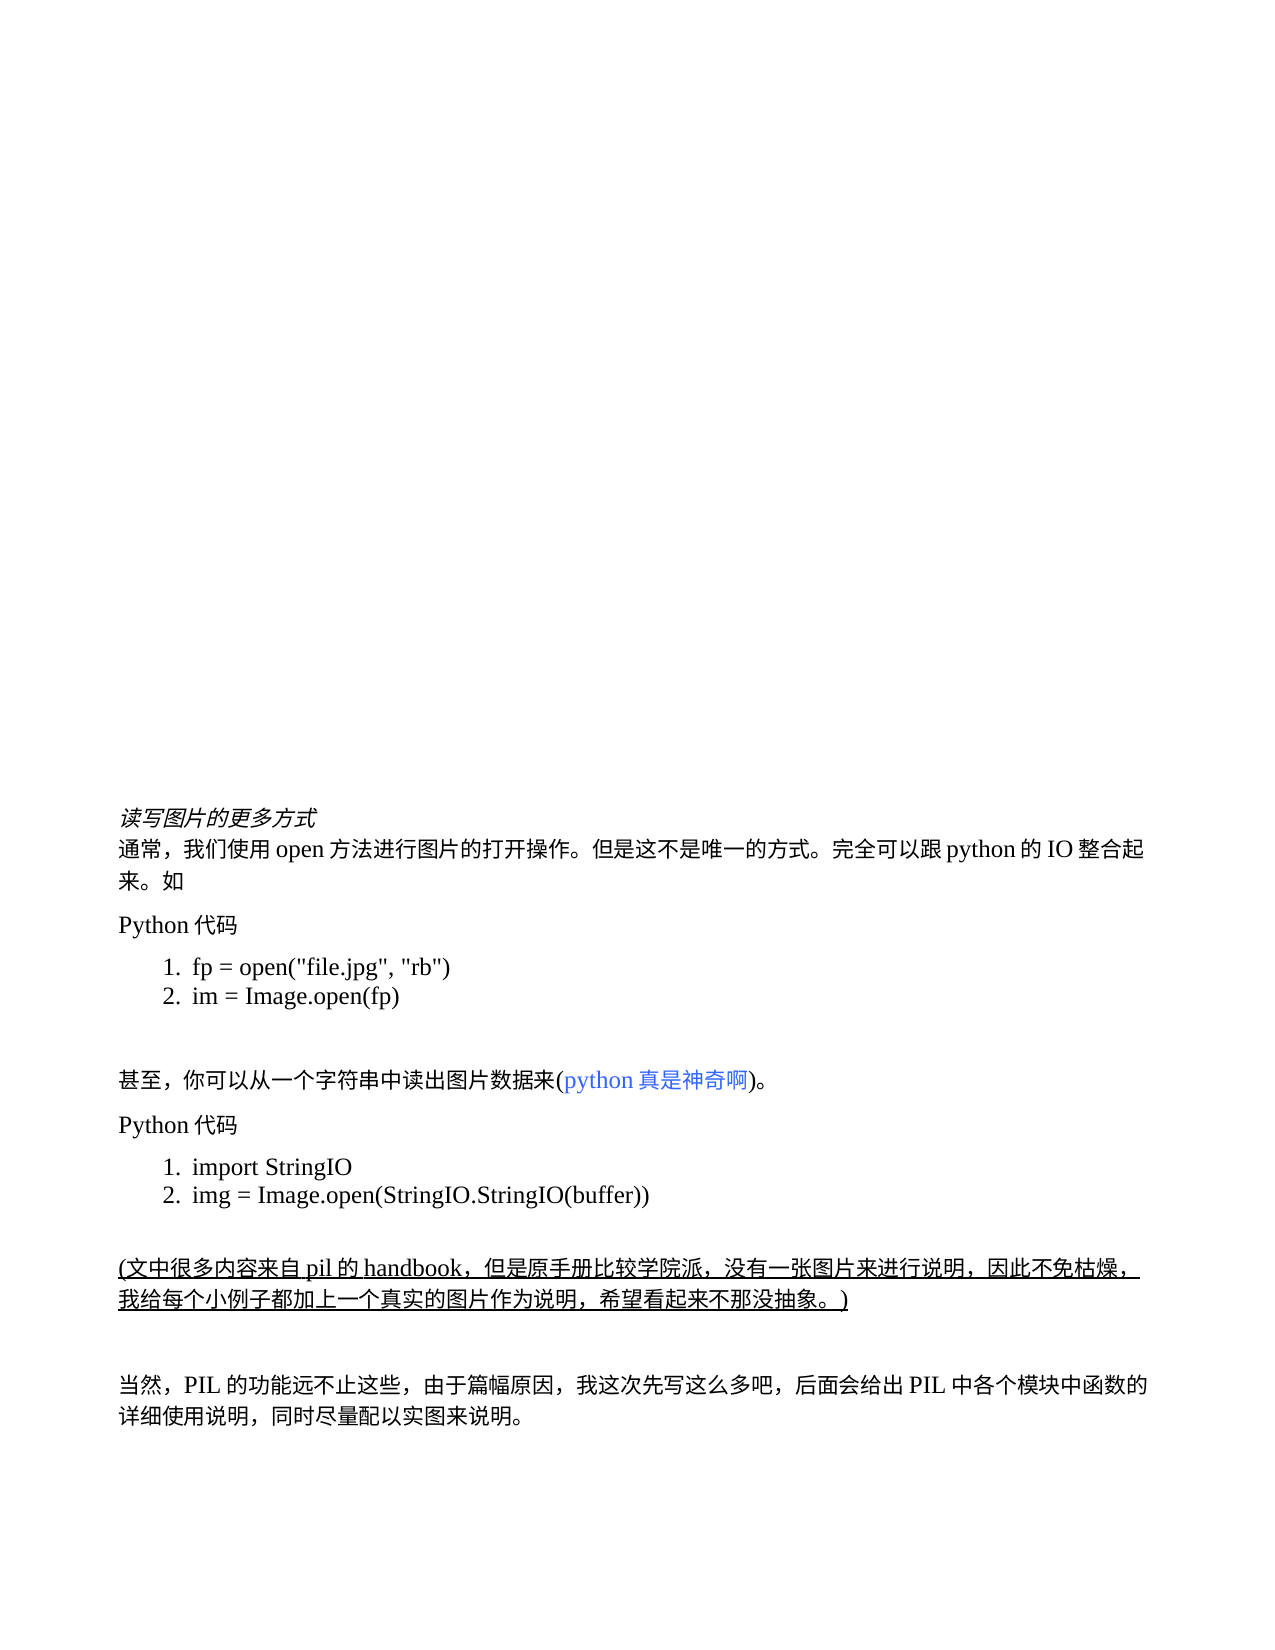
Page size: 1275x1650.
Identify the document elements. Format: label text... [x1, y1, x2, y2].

text Python代码 [118, 1108, 1157, 1139]
text 甚至，你可以从一个字符串中读出图片数据来(python真是神奇啊)。 [118, 1063, 1157, 1095]
text Python代码 [118, 908, 1157, 940]
text (文中很多内容来自pil的handbook，但是原手册比较学院派，没有一张图片来进行说明，因此不免枯燥，我给每个小例子都加上一个真实的图片作为说明，希望看起来不那没抽象。) [118, 1222, 1158, 1314]
list im = Image.open(fp) [162, 981, 1157, 1010]
list fp = open("file.jpg", "rb") [162, 952, 1157, 981]
text 当然，PIL的功能远不止这些，由于篇幅原因，我这次先写这么多吧，后面会给出PIL中各个模块中函数的详细使用说明，同时尽量配以实图来说明。 [118, 1368, 1157, 1431]
list img = Image.open(StringIO.StringIO(buffer)) [162, 1181, 1157, 1209]
list import StringIO [162, 1152, 1157, 1181]
text 读写图片的更多方式 通常，我们使用open方法进行图片的打开操作。但是这不是唯一的方式。完全可以跟python的IO整合起来。如 [118, 801, 1157, 896]
